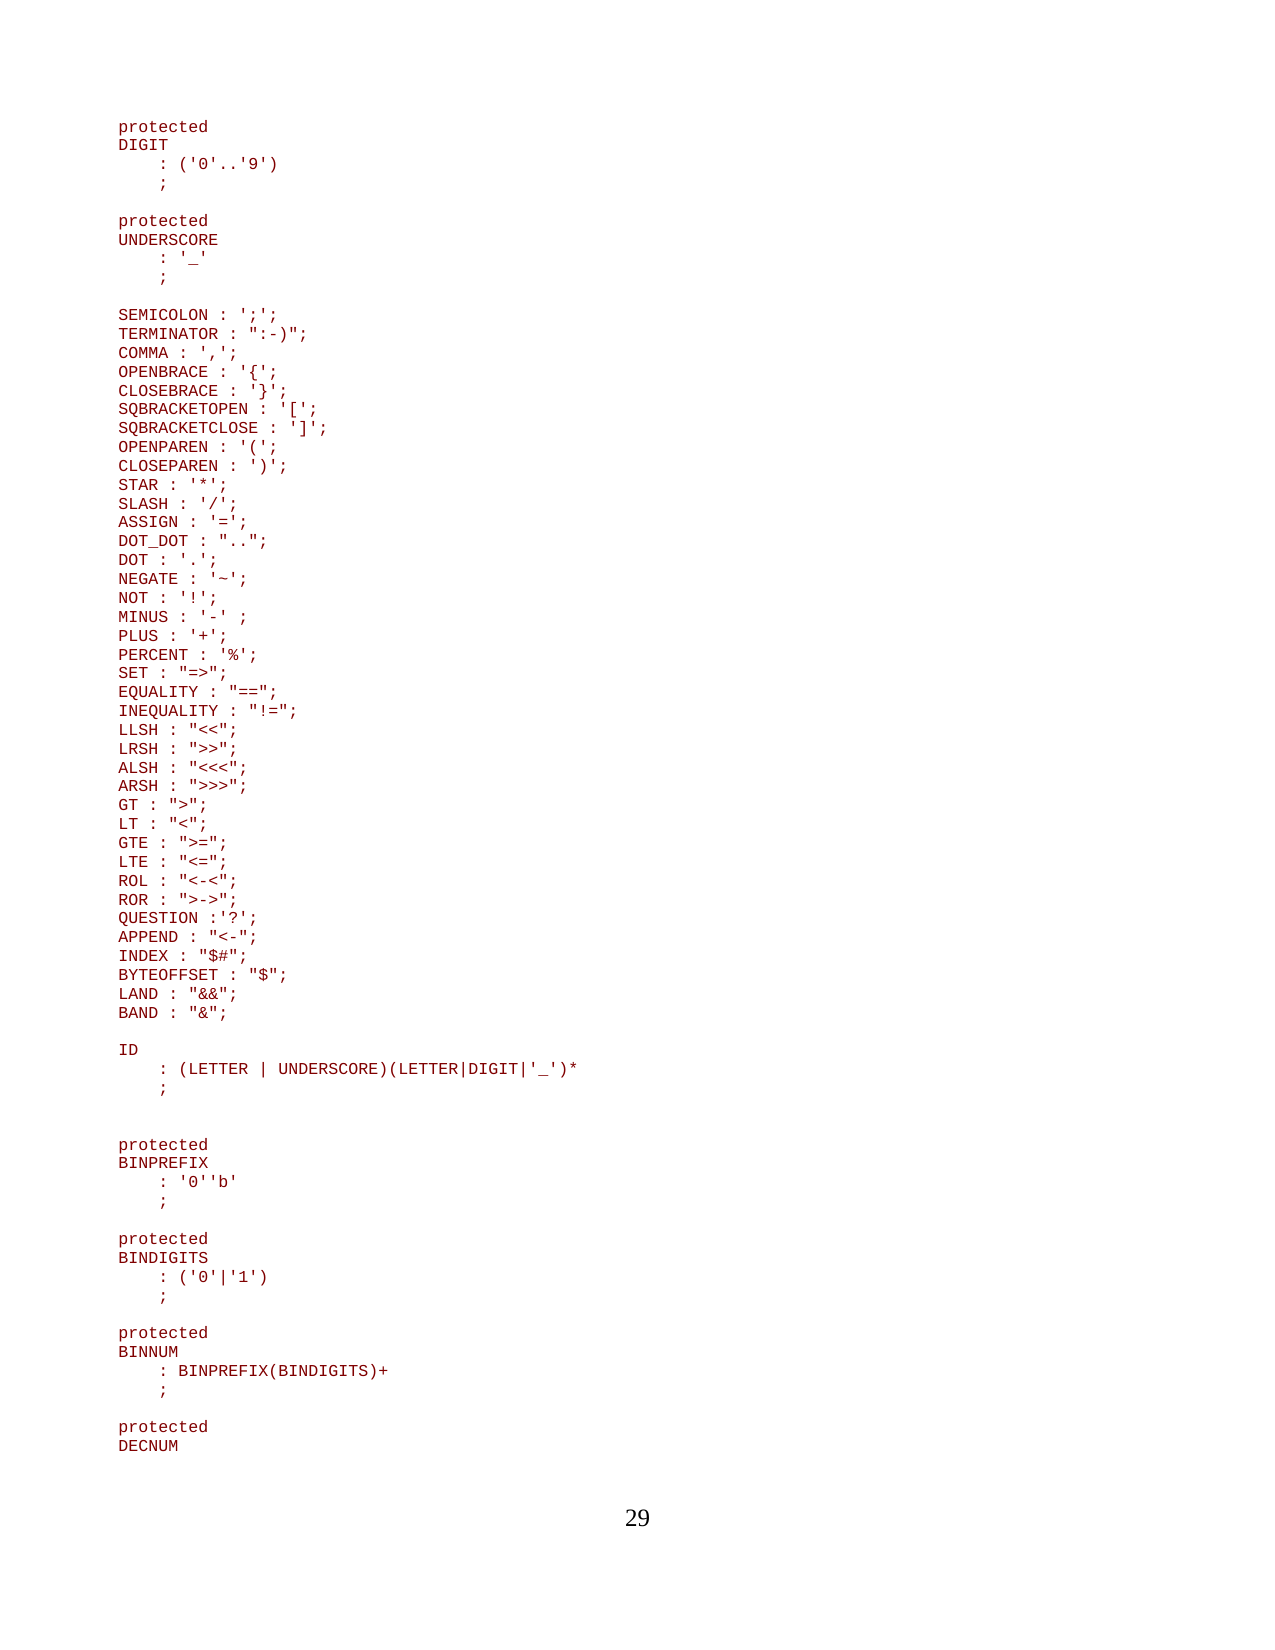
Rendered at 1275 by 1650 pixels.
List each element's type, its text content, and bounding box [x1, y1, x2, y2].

text LLSH : "<<"; [118, 721, 1157, 740]
text ; [118, 1287, 1157, 1306]
text MINUS : '-' ; [118, 608, 1157, 627]
text DECNUM [118, 1438, 1157, 1457]
text NEGATE : '~'; [118, 571, 1157, 589]
text ARSH : ">>>"; [118, 778, 1157, 797]
text INEQUALITY : "!="; [118, 703, 1157, 721]
text UNDERSCORE [118, 231, 1157, 250]
text ROL : "<-<"; [118, 872, 1157, 891]
text : '_' [118, 250, 1157, 269]
text LT : "<"; [118, 816, 1157, 834]
text LRSH : ">>"; [118, 740, 1157, 759]
text : ('0'|'1') [118, 1268, 1157, 1287]
text CLOSEPAREN : ')'; [118, 457, 1157, 476]
text protected [118, 1419, 1157, 1438]
text SQBRACKETCLOSE : ']'; [118, 420, 1157, 439]
text ; [118, 1193, 1157, 1212]
text ID [118, 1042, 1157, 1061]
text ; [118, 175, 1157, 193]
text protected [118, 1136, 1157, 1155]
text ALSH : "<<<"; [118, 759, 1157, 778]
text APPEND : "<-"; [118, 929, 1157, 948]
text protected [118, 1325, 1157, 1344]
text OPENBRACE : '{'; [118, 363, 1157, 382]
text BINPREFIX [118, 1155, 1157, 1174]
text STAR : '*'; [118, 476, 1157, 495]
text SET : "=>"; [118, 665, 1157, 684]
text PLUS : '+'; [118, 627, 1157, 646]
text GTE : ">="; [118, 834, 1157, 853]
text SEMICOLON : ';'; [118, 307, 1157, 326]
text ; [118, 1381, 1157, 1400]
text SLASH : '/'; [118, 495, 1157, 514]
text TERMINATOR : ":-)"; [118, 326, 1157, 344]
text BAND : "&"; [118, 1004, 1157, 1023]
text BINDIGITS [118, 1249, 1157, 1268]
text ; [118, 1080, 1157, 1098]
text SQBRACKETOPEN : '['; [118, 401, 1157, 420]
text protected [118, 1231, 1157, 1249]
text : (LETTER | UNDERSCORE)(LETTER|DIGIT|'_')* [118, 1061, 1157, 1080]
text BINNUM [118, 1344, 1157, 1362]
text DOT_DOT : ".."; [118, 533, 1157, 552]
text : '0''b' [118, 1174, 1157, 1193]
text BYTEOFFSET : "$"; [118, 967, 1157, 985]
text DOT : '.'; [118, 552, 1157, 571]
text EQUALITY : "=="; [118, 684, 1157, 703]
text LTE : "<="; [118, 853, 1157, 872]
text protected [118, 212, 1157, 231]
text OPENPAREN : '('; [118, 439, 1157, 457]
text : BINPREFIX(BINDIGITS)+ [118, 1362, 1157, 1381]
text protected [118, 118, 1157, 137]
text CLOSEBRACE : '}'; [118, 382, 1157, 401]
text COMMA : ','; [118, 344, 1157, 363]
text INDEX : "$#"; [118, 948, 1157, 967]
text PERCENT : '%'; [118, 646, 1157, 665]
text ROR : ">->"; [118, 891, 1157, 910]
text : ('0'..'9') [118, 156, 1157, 175]
text LAND : "&&"; [118, 985, 1157, 1004]
text DIGIT [118, 137, 1157, 156]
text NOT : '!'; [118, 589, 1157, 608]
text ; [118, 269, 1157, 288]
text GT : ">"; [118, 797, 1157, 816]
text ASSIGN : '='; [118, 514, 1157, 533]
text QUESTION :'?'; [118, 910, 1157, 929]
